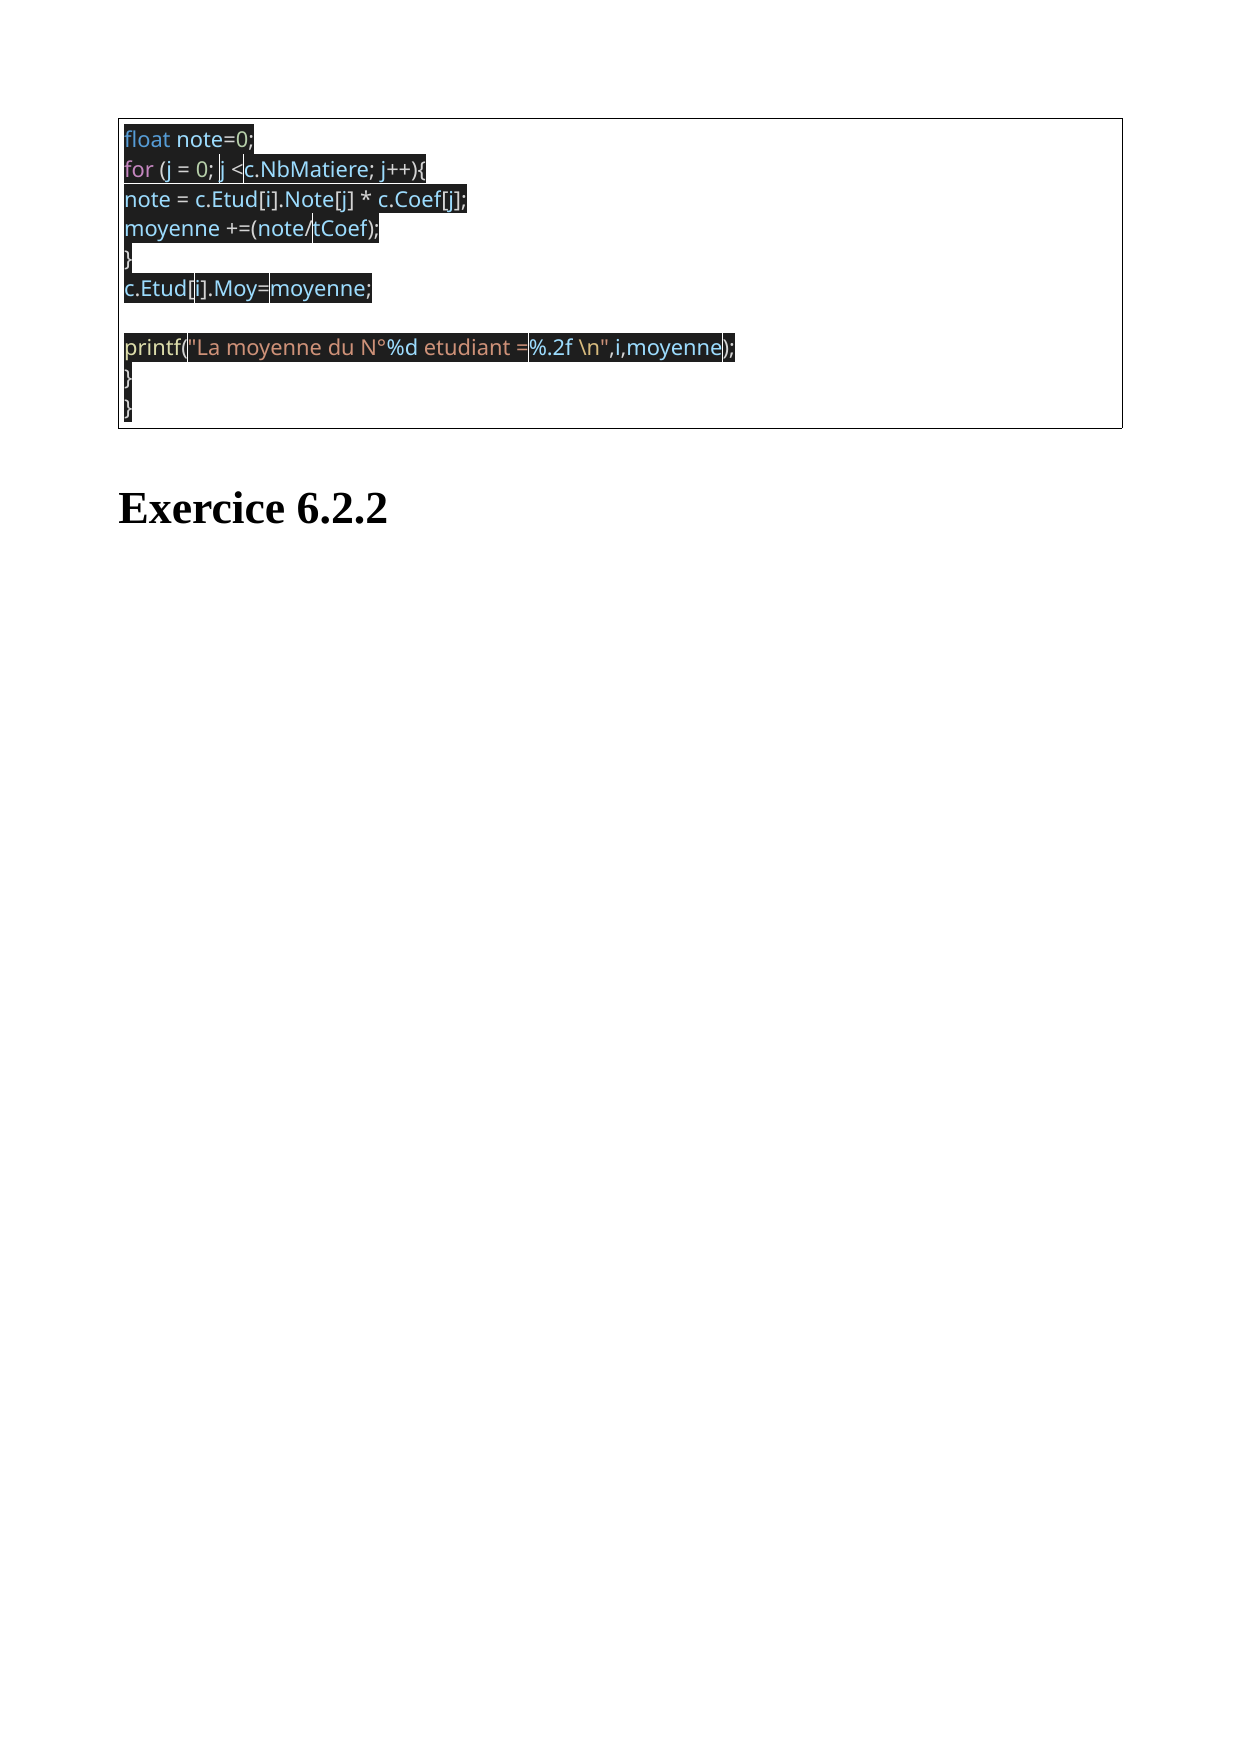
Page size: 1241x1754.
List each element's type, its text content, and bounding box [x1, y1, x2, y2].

table_header float note=0; for (j = 0; j <c.NbMatiere; j++){ note = c.Etud[i].Note[j] * c.Coef[j]; moyenne +=(note/tCoef); } c.Etud[i].Moy=moyenne; printf("La moyenne du N°%d etudiant =%.2f \n",i,moyenne); } } [119, 119, 1122, 427]
text Exercice 6.2.2 [118, 480, 1122, 533]
